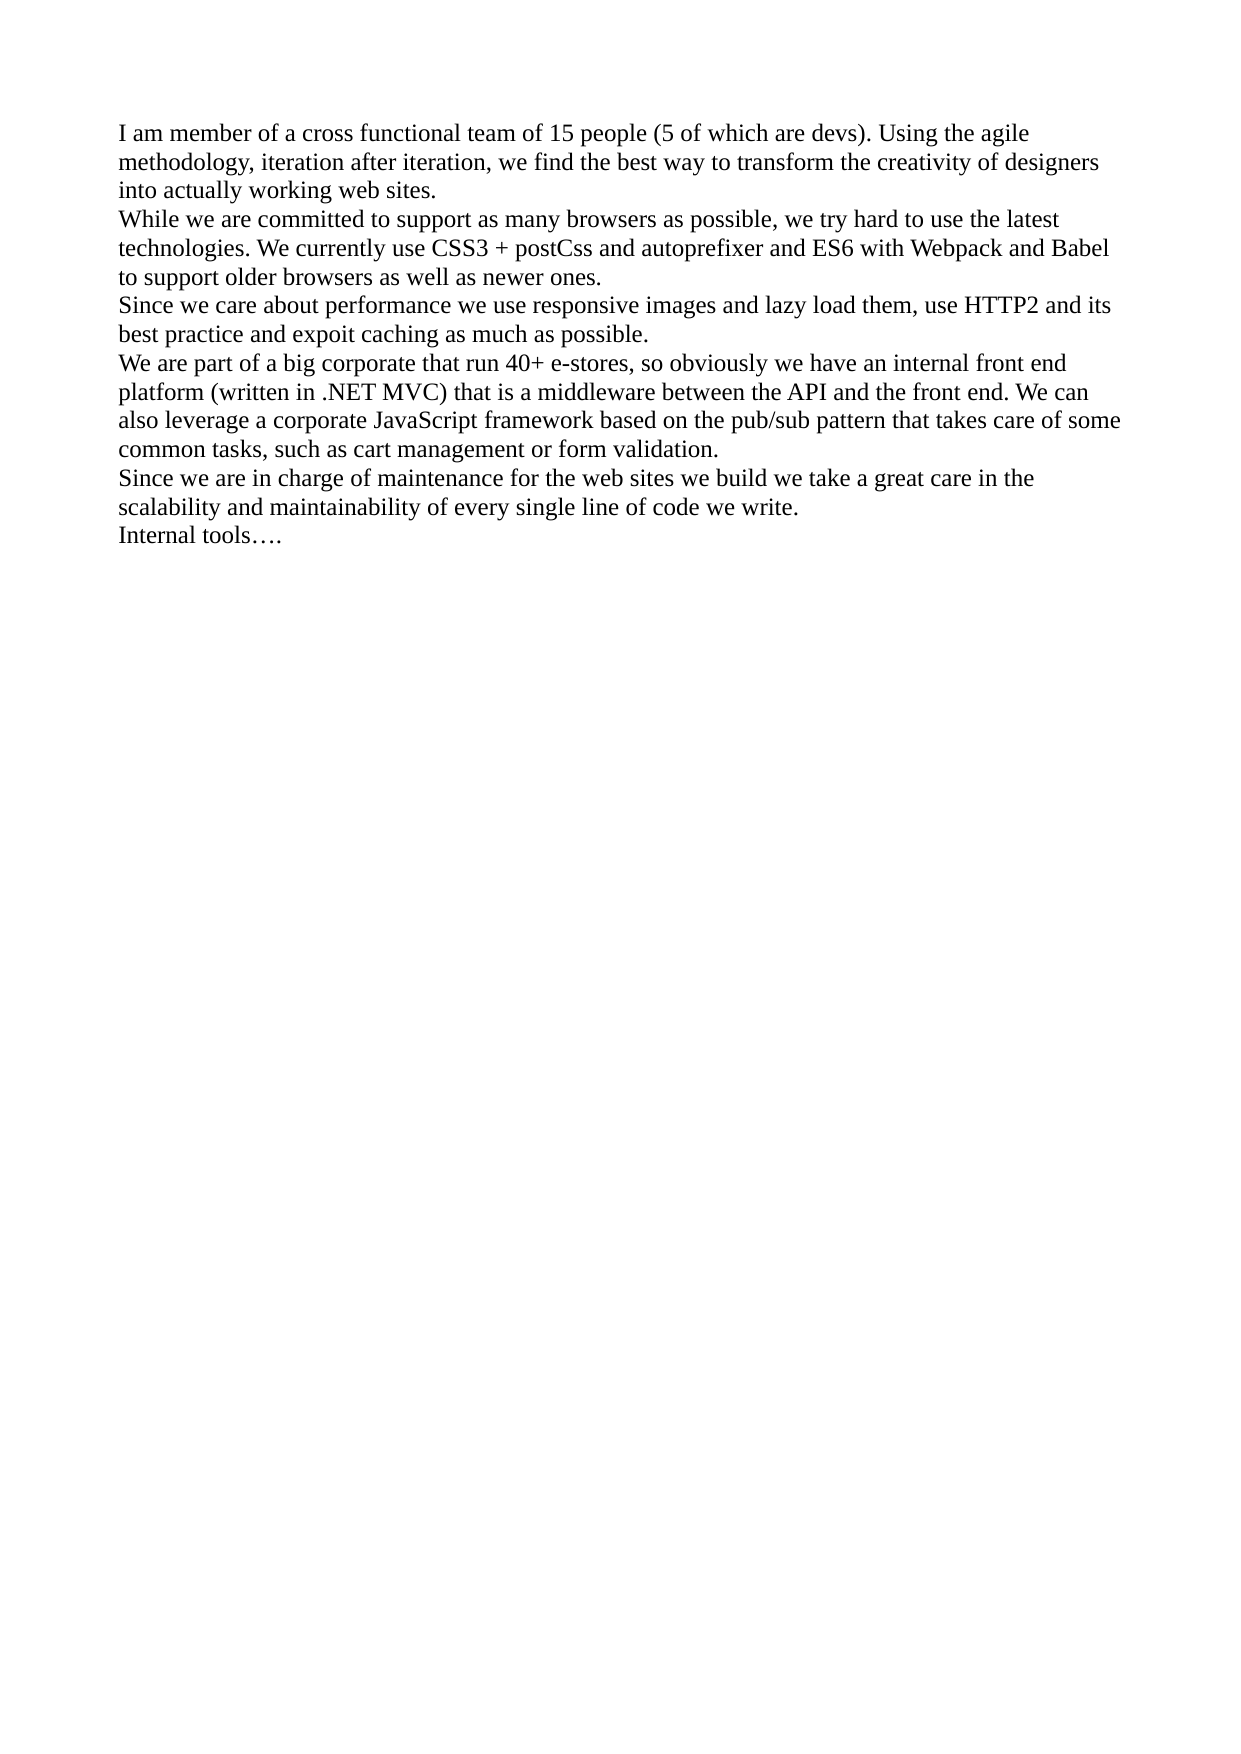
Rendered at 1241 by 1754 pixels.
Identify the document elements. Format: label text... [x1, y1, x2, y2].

text Since we are in charge of maintenance for the web sites we build we take a great care in the scalability and maintainability of every single line of code we write. [118, 463, 1122, 521]
text Since we care about performance we use responsive images and lazy load them, use HTTP2 and its best practice and expoit caching as much as possible. [118, 291, 1122, 348]
text We are part of a big corporate that run 40+ e-stores, so obviously we have an internal front end platform (written in .NET MVC) that is a middleware between the API and the front end. We can also leverage a corporate JavaScript framework based on the pub/sub pattern that takes care of some common tasks, such as cart management or form validation. [118, 348, 1122, 463]
text I am member of a cross functional team of 15 people (5 of which are devs). Using the agile methodology, iteration after iteration, we find the best way to transform the creativity of designers into actually working web sites. [118, 118, 1122, 204]
text Internal tools…. [118, 521, 1122, 549]
text While we are committed to support as many browsers as possible, we try hard to use the latest technologies. We currently use CSS3 + postCss and autoprefixer and ES6 with Webpack and Babel to support older browsers as well as newer ones. [118, 204, 1122, 291]
